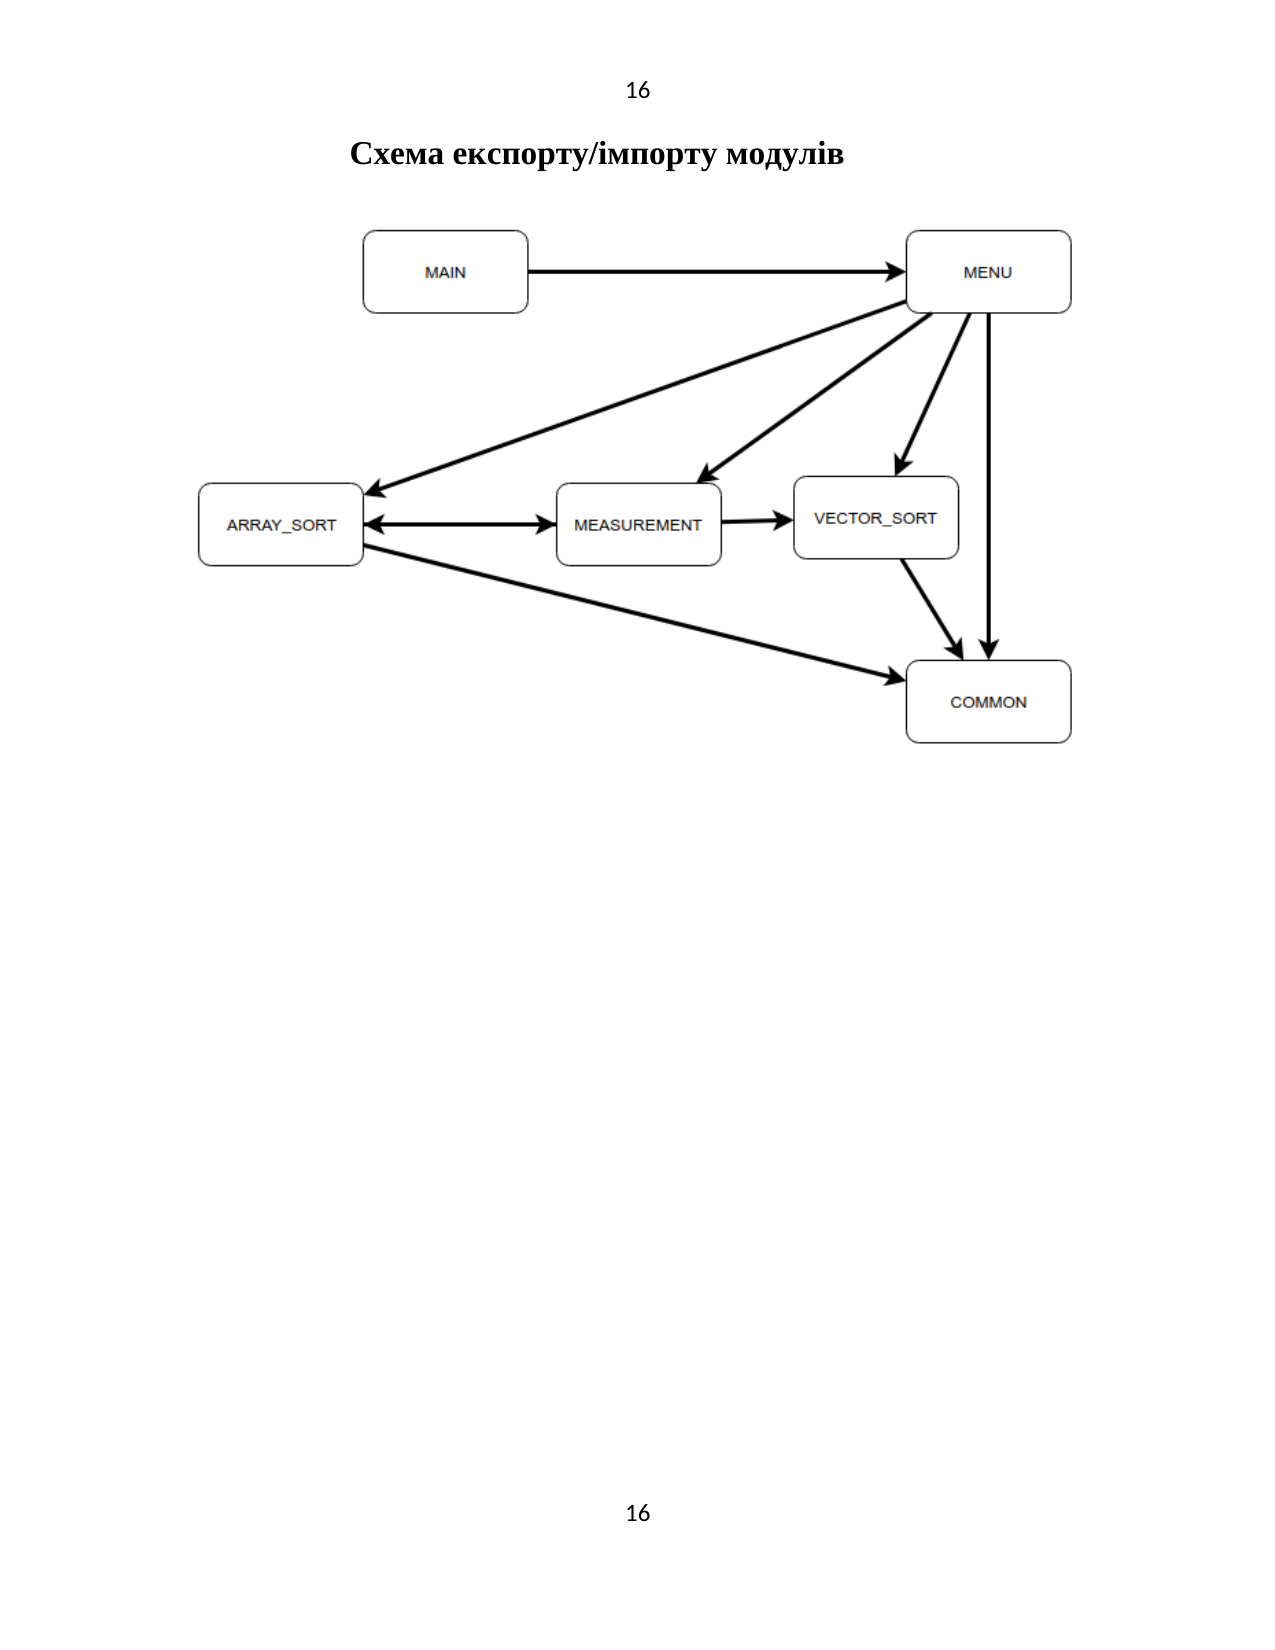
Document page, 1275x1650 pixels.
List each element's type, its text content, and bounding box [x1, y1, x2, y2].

text Схема експорту/імпорту модулів [187, 133, 1006, 171]
picture [190, 215, 1087, 767]
